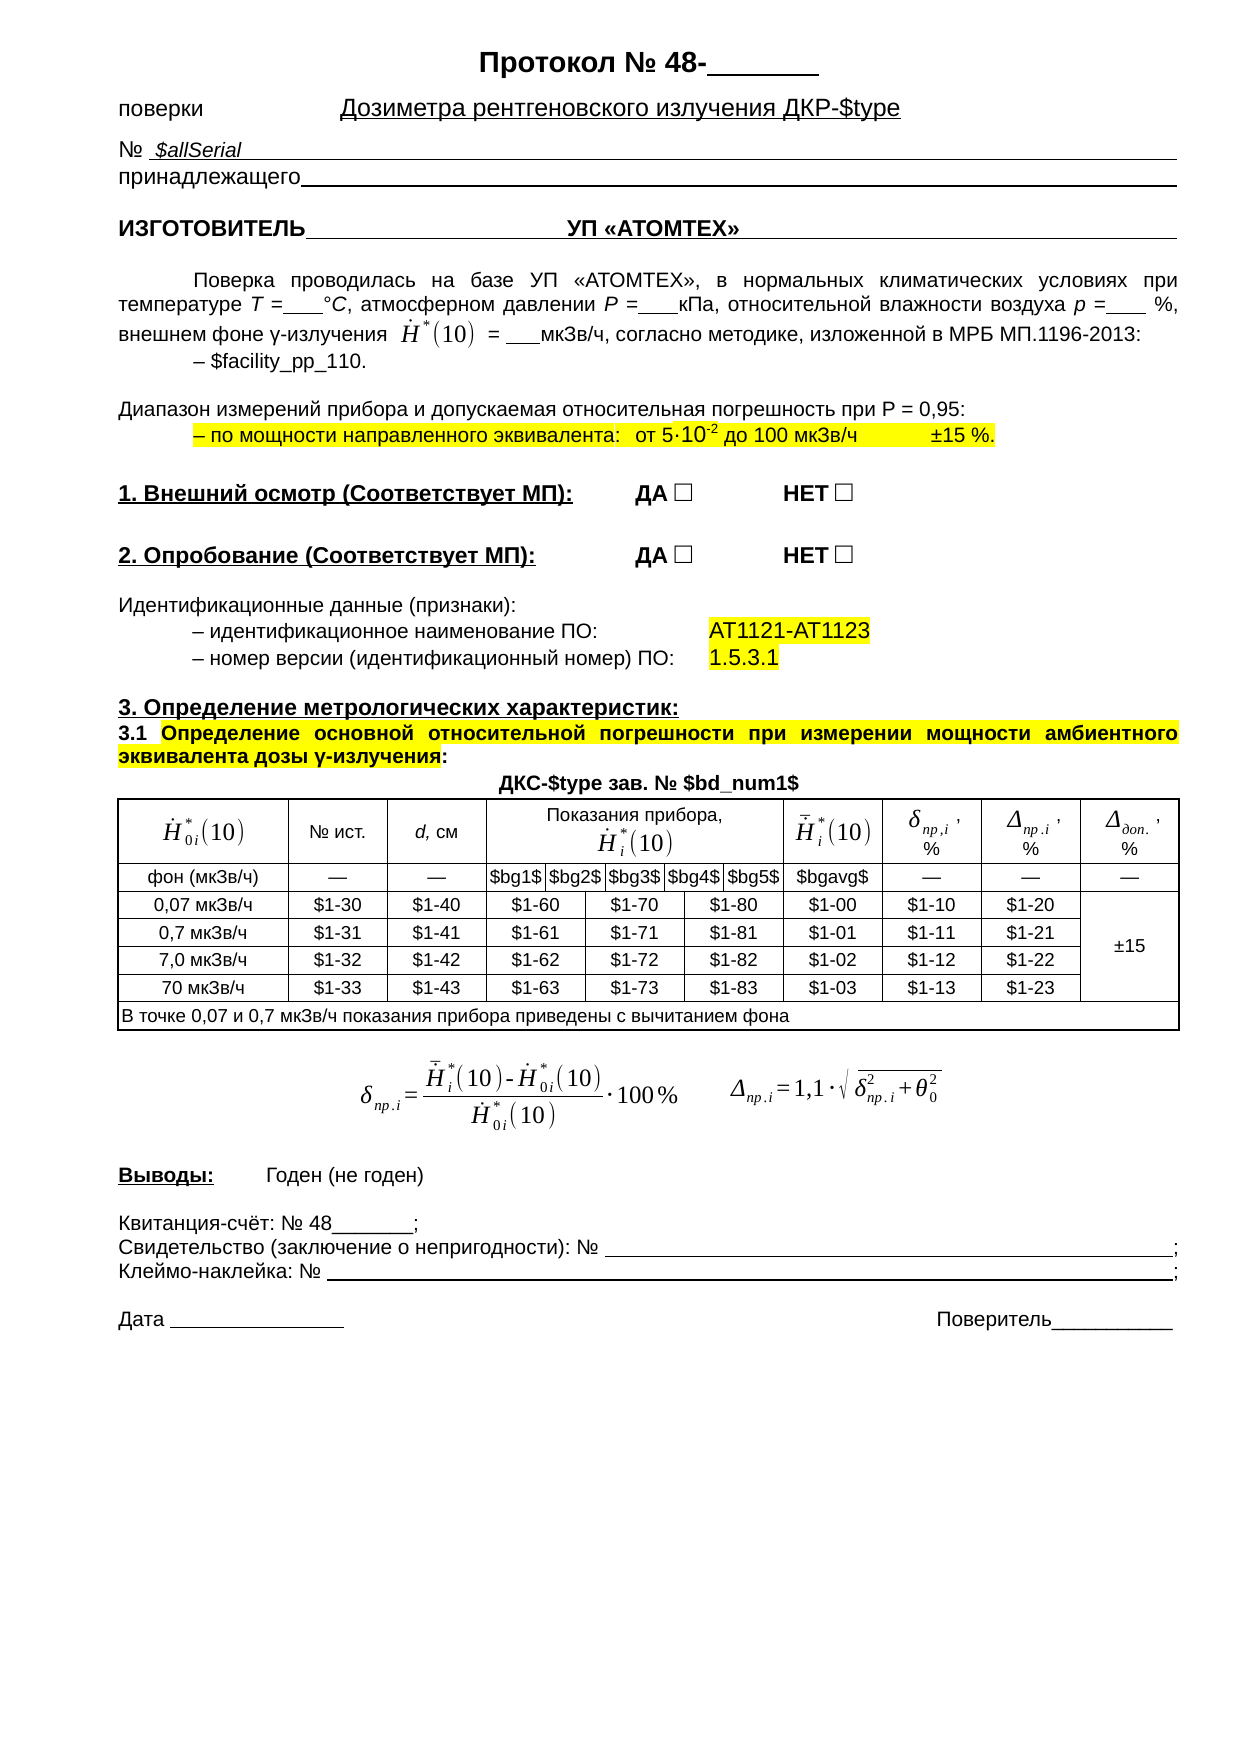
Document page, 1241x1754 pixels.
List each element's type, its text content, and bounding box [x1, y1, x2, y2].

text Поверка проводилась на базе УП «АТОМТЕХ», в нормальных климатических условиях при температуре Т = °С, атмосферном давлении Р = кПа, относительной влажности воздуха р = %, внешнем фоне γ-излучения = мкЗв/ч, согласно методике, изложенной в МРБ МП.1196-2013: [118, 268, 1179, 349]
table_cell d, см [388, 800, 486, 863]
table_cell $1-60 [487, 892, 585, 918]
table_cell ±15 [1081, 892, 1178, 1001]
text 1. Внешний осмотр (Соответствует МП): ДА □ НЕТ □ [118, 473, 1179, 507]
table_cell $bg1$ [487, 864, 545, 891]
table_cell $1-23 [982, 975, 1080, 1001]
text Квитанция-счёт: № 48_______; [118, 1211, 1179, 1234]
table_cell — [982, 864, 1080, 891]
text Дата Поверитель [118, 1306, 1179, 1330]
table_cell $1-40 [388, 892, 486, 918]
table_cell $bg5$ [724, 864, 783, 891]
table_cell $1-11 [883, 919, 981, 946]
table_cell $bg2$ [546, 864, 605, 891]
table_cell $1-20 [982, 892, 1080, 918]
text – по мощности направленного эквивалента: от 5·10-2 до 100 мкЗв/ч ±15 %. [118, 421, 1179, 447]
table_cell 0,07 мкЗв/ч [119, 892, 288, 918]
table_cell $1-73 [586, 975, 684, 1001]
table_cell $1-71 [586, 919, 684, 946]
text Протокол № 48- [88, 45, 1179, 79]
text – номер версии (идентификационный номер) ПО: 1.5.3.1 [118, 644, 1179, 670]
table_cell $1-10 [883, 892, 981, 918]
table_cell $1-22 [982, 947, 1080, 974]
text Клеймо-наклейка: № ; [118, 1258, 1179, 1282]
table_cell $bgavg$ [784, 864, 882, 891]
text поверки Дозиметра рентгеновского излучения ДКР-$type [118, 93, 1179, 122]
table_cell [784, 800, 882, 863]
table_cell фон (мкЗв/ч) [119, 864, 288, 891]
table_cell $bg4$ [665, 864, 723, 891]
table_cell $1-41 [388, 919, 486, 946]
table_cell 0,7 мкЗв/ч [119, 919, 288, 946]
table_cell , % [883, 800, 981, 863]
table_cell $1-81 [685, 919, 783, 946]
table_cell $1-43 [388, 975, 486, 1001]
table_cell № ист. [289, 800, 387, 863]
text Выводы: Годен (не годен) [118, 1163, 1179, 1187]
text принадлежащего [118, 163, 1179, 189]
text 2. Опробование (Соответствует МП): ДА □ НЕТ □ [118, 536, 1179, 569]
table_cell $1-00 [784, 892, 882, 918]
table_cell 7,0 мкЗв/ч [119, 947, 288, 974]
text 3. Определение метрологических характеристик: [118, 694, 1179, 720]
table_cell $1-33 [289, 975, 387, 1001]
table_cell $1-21 [982, 919, 1080, 946]
table_cell — [388, 864, 486, 891]
text Идентификационные данные (признаки): [118, 593, 1179, 617]
table_cell $1-01 [784, 919, 882, 946]
table_cell $1-83 [685, 975, 783, 1001]
table_cell — [289, 864, 387, 891]
table_cell , % [1081, 800, 1178, 863]
text ИЗГОТОВИТЕЛЬ УП «АТОМТЕХ» [118, 215, 1179, 242]
table_cell $1-72 [586, 947, 684, 974]
table_cell [119, 800, 288, 863]
table_cell $1-30 [289, 892, 387, 918]
text Диапазон измерений прибора и допускаемая относительная погрешность при Р = 0,95: [118, 397, 1179, 421]
table_cell $1-13 [883, 975, 981, 1001]
table_cell В точке 0,07 и 0,7 мкЗв/ч показания прибора приведены с вычитанием фона [119, 1002, 1178, 1029]
text 3.1 Определение основной относительной погрешности при измерении мощности амбиентного эквивалента дозы γ-излучения: [118, 720, 1179, 768]
table_cell Показания прибора, [487, 800, 783, 863]
text № $allSerial [118, 136, 1179, 163]
table_cell — [1081, 864, 1178, 891]
text Свидетельство (заключение о непригодности): № ; [118, 1234, 1179, 1258]
table_cell $1-42 [388, 947, 486, 974]
table_cell $1-82 [685, 947, 783, 974]
table_header ДКС-$type зав. № $bd_num1$ [118, 768, 1179, 798]
table_cell $1-80 [685, 892, 783, 918]
table_cell — [883, 864, 981, 891]
table_cell $1-63 [487, 975, 585, 1001]
table_cell , % [982, 800, 1080, 863]
table_cell $1-61 [487, 919, 585, 946]
text – идентификационное наименование ПО: АТ1121-АТ1123 [118, 617, 1179, 644]
table_cell $bg3$ [606, 864, 664, 891]
table_cell $1-62 [487, 947, 585, 974]
table_cell $1-70 [586, 892, 684, 918]
table_cell $1-12 [883, 947, 981, 974]
table_cell $1-02 [784, 947, 882, 974]
text – $facility_pp_110. [118, 349, 1179, 373]
table_cell 70 мкЗв/ч [119, 975, 288, 1001]
table_cell $1-31 [289, 919, 387, 946]
table_cell $1-03 [784, 975, 882, 1001]
table_cell $1-32 [289, 947, 387, 974]
